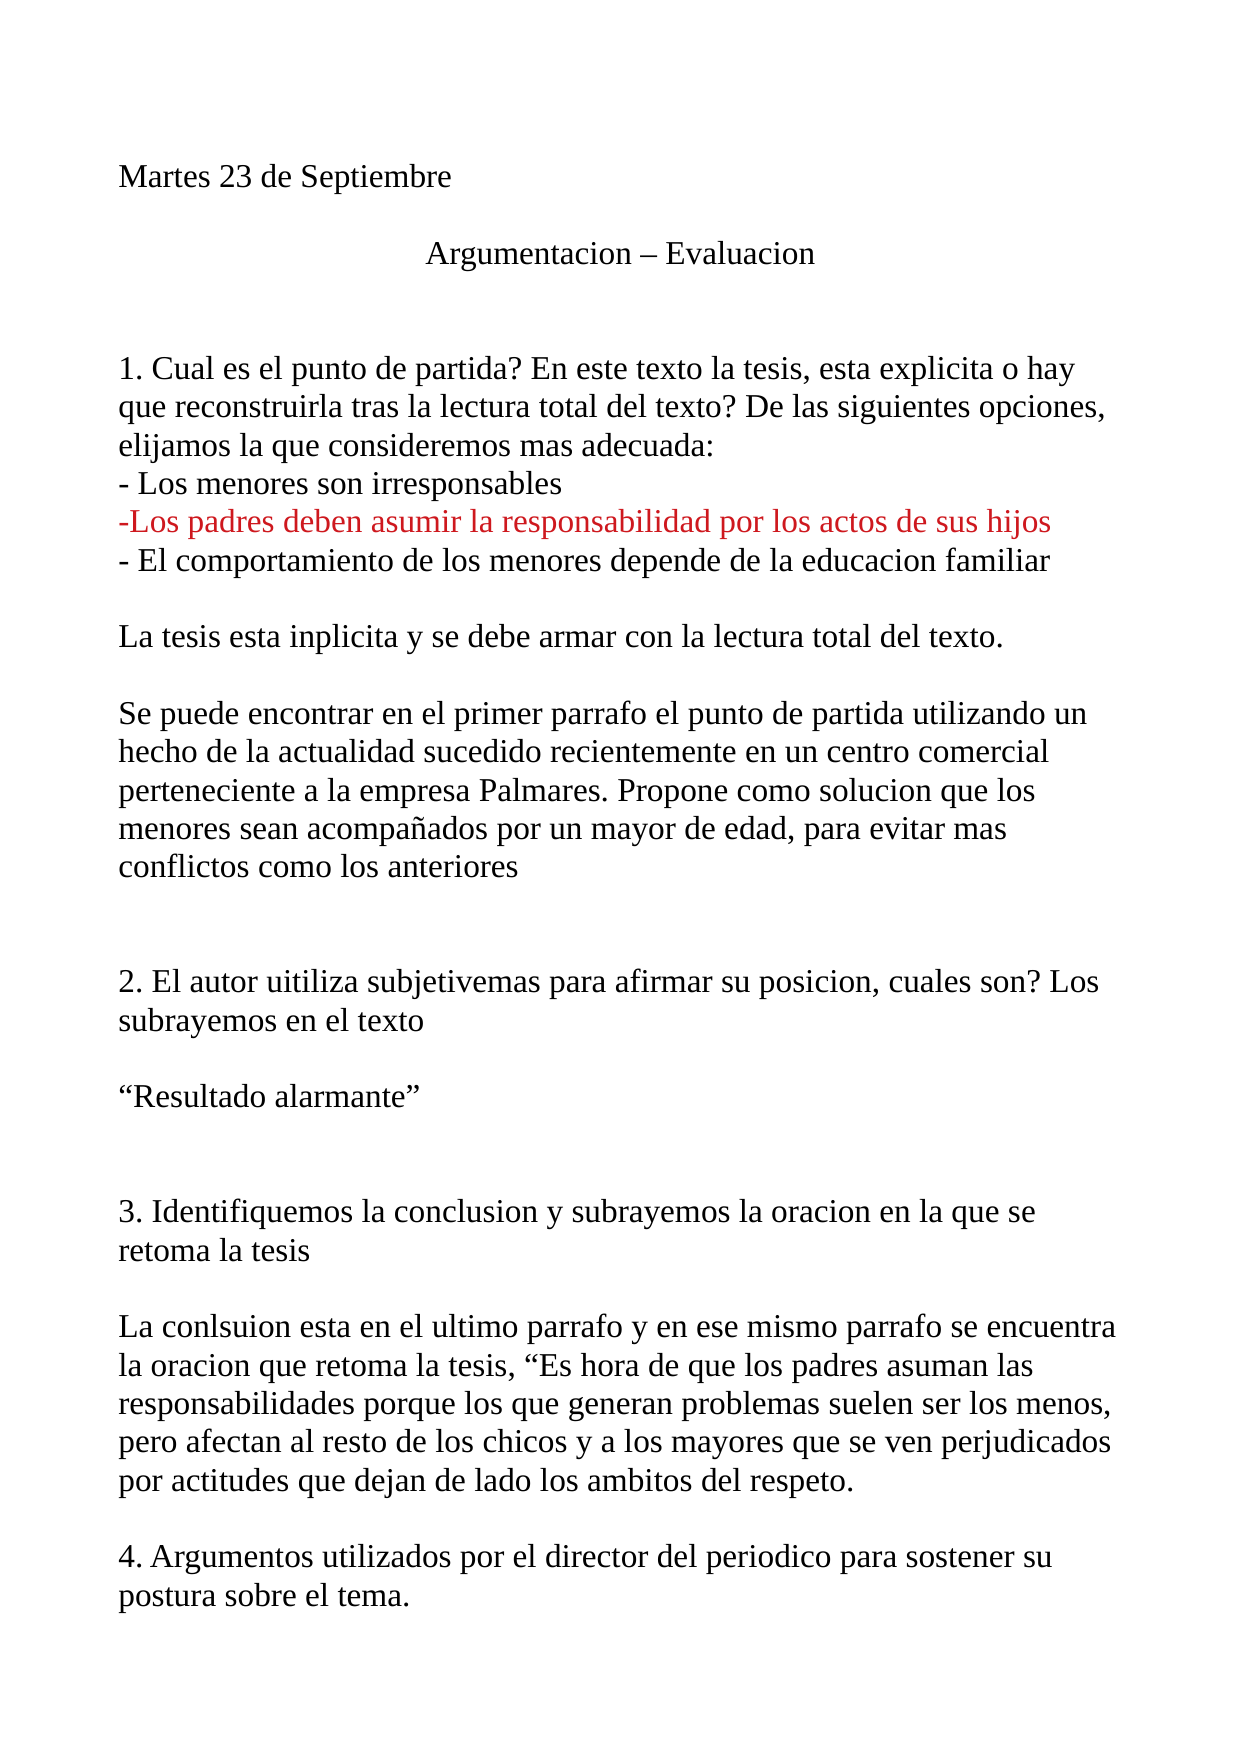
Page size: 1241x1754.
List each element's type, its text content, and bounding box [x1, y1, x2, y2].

text La tesis esta inplicita y se debe armar con la lectura total del texto. [118, 616, 1122, 655]
text Argumentacion – Evaluacion [118, 233, 1122, 271]
text La conlsuion esta en el ultimo parrafo y en ese mismo parrafo se encuentra la oracion que retoma la tesis, “Es hora de que los padres asuman las responsabilidades porque los que generan problemas suelen ser los menos, pero afectan al resto de los chicos y a los mayores que se ven perjudicados por actitudes que dejan de lado los ambitos del respeto. [118, 1306, 1122, 1498]
text - Los menores son irresponsables [118, 463, 1122, 501]
text -Los padres deben asumir la responsabilidad por los actos de sus hijos [118, 501, 1122, 540]
text 3. Identifiquemos la conclusion y subrayemos la oracion en la que se retoma la tesis [118, 1191, 1122, 1268]
text - El comportamiento de los menores depende de la educacion familiar [118, 540, 1122, 578]
text “Resultado alarmante” [118, 1076, 1122, 1115]
text 2. El autor uitiliza subjetivemas para afirmar su posicion, cuales son? Los subrayemos en el texto [118, 961, 1122, 1038]
text Martes 23 de Septiembre [118, 156, 1122, 195]
text 1. Cual es el punto de partida? En este texto la tesis, esta explicita o hay que reconstruirla tras la lectura total del texto? De las siguientes opciones, elijamos la que consideremos mas adecuada: [118, 348, 1122, 463]
text 4. Argumentos utilizados por el director del periodico para sostener su postura sobre el tema. [118, 1536, 1122, 1613]
text Se puede encontrar en el primer parrafo el punto de partida utilizando un hecho de la actualidad sucedido recientemente en un centro comercial perteneciente a la empresa Palmares. Propone como solucion que los menores sean acompañados por un mayor de edad, para evitar mas conflictos como los anteriores [118, 693, 1122, 885]
